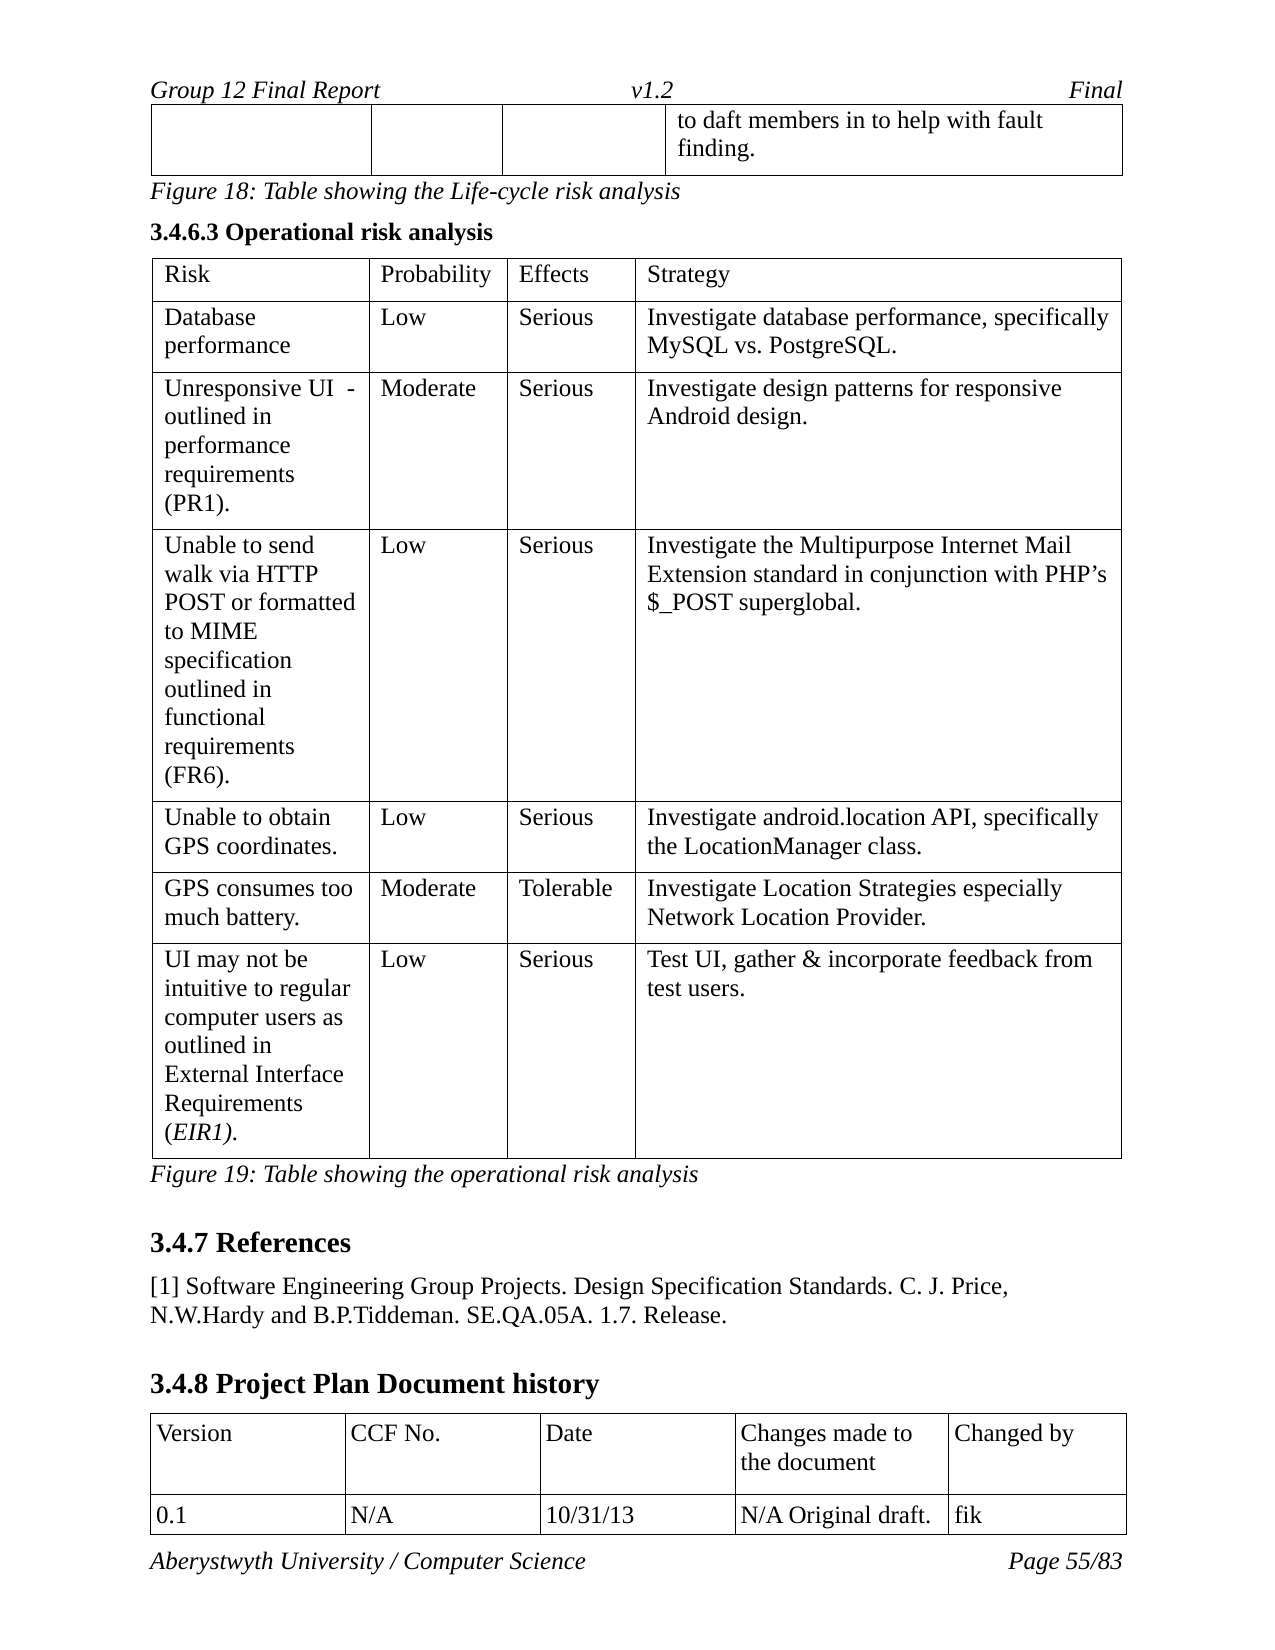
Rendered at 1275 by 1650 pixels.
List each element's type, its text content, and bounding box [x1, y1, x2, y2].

table_header Changed by [949, 1414, 1126, 1494]
table_cell Serious [508, 944, 635, 1158]
table_header Probability [370, 259, 507, 301]
table_cell Unable to obtain GPS coordinates. [153, 802, 369, 872]
table_cell Moderate [370, 373, 507, 529]
table_cell Serious [508, 302, 635, 372]
table_cell GPS consumes too much battery. [153, 873, 369, 943]
table_header Strategy [636, 259, 1121, 301]
table_cell Low [370, 530, 507, 801]
table_cell Tolerable [508, 873, 635, 943]
table_cell N/A [346, 1495, 540, 1534]
table_cell Serious [508, 530, 635, 801]
table_cell Moderate [370, 873, 507, 943]
table_cell UI may not be intuitive to regular computer users as outlined in External Interface Requirements (EIR1). [153, 944, 369, 1158]
text 3.4.6.3 Operational risk analysis [150, 217, 1125, 246]
table_cell Database performance [153, 302, 369, 372]
table_header CCF No. [346, 1414, 540, 1494]
table_cell Low [370, 302, 507, 372]
table_cell Unresponsive UI - outlined in performance requirements (PR1). [153, 373, 369, 529]
subtitle 3.4.7 References [150, 1225, 1125, 1259]
table_cell [372, 105, 502, 175]
table_cell Serious [508, 373, 635, 529]
table_cell 0.1 [151, 1495, 345, 1534]
table_cell fik [949, 1495, 1126, 1534]
table_header Effects [508, 259, 635, 301]
table_cell Investigate database performance, specifically MySQL vs. PostgreSQL. [636, 302, 1121, 372]
table_header Date [541, 1414, 735, 1494]
text Figure 18: Table showing the Life-cycle risk analysis [150, 176, 1125, 204]
table_cell Investigate design patterns for responsive Android design. [636, 373, 1121, 529]
subtitle 3.4.8 Project Plan Document history [150, 1366, 1125, 1400]
table_cell Investigate Location Strategies especially Network Location Provider. [636, 873, 1121, 943]
table_cell Serious [508, 802, 635, 872]
table_header Risk [153, 259, 369, 301]
table_cell [152, 105, 371, 175]
table_cell Low [370, 944, 507, 1158]
table_cell N/A Original draft. [736, 1495, 948, 1534]
table_cell Investigate android.location API, specifically the LocationManager class. [636, 802, 1121, 872]
table_cell Test UI, gather & incorporate feedback from test users. [636, 944, 1121, 1158]
text Figure 19: Table showing the operational risk analysis [150, 1159, 1125, 1188]
table_header Changes made to the document [736, 1414, 948, 1494]
table_cell [503, 105, 665, 175]
table_cell Investigate the Multipurpose Internet Mail Extension standard in conjunction with PHP’s $_POST superglobal. [636, 530, 1121, 801]
table_cell to daft members in to help with fault finding. [666, 105, 1122, 175]
table_cell Low [370, 802, 507, 872]
table_header Version [151, 1414, 345, 1494]
text [1] Software Engineering Group Projects. Design Specification Standards. C. J. Price, N.W.Hardy and B.P.Tiddeman. SE.QA.05A. 1.7. Release. [150, 1271, 1125, 1329]
table_cell 31/10/13 [541, 1495, 735, 1534]
table_cell Unable to send walk via HTTP POST or formatted to MIME specification outlined in functional requirements (FR6). [153, 530, 369, 801]
